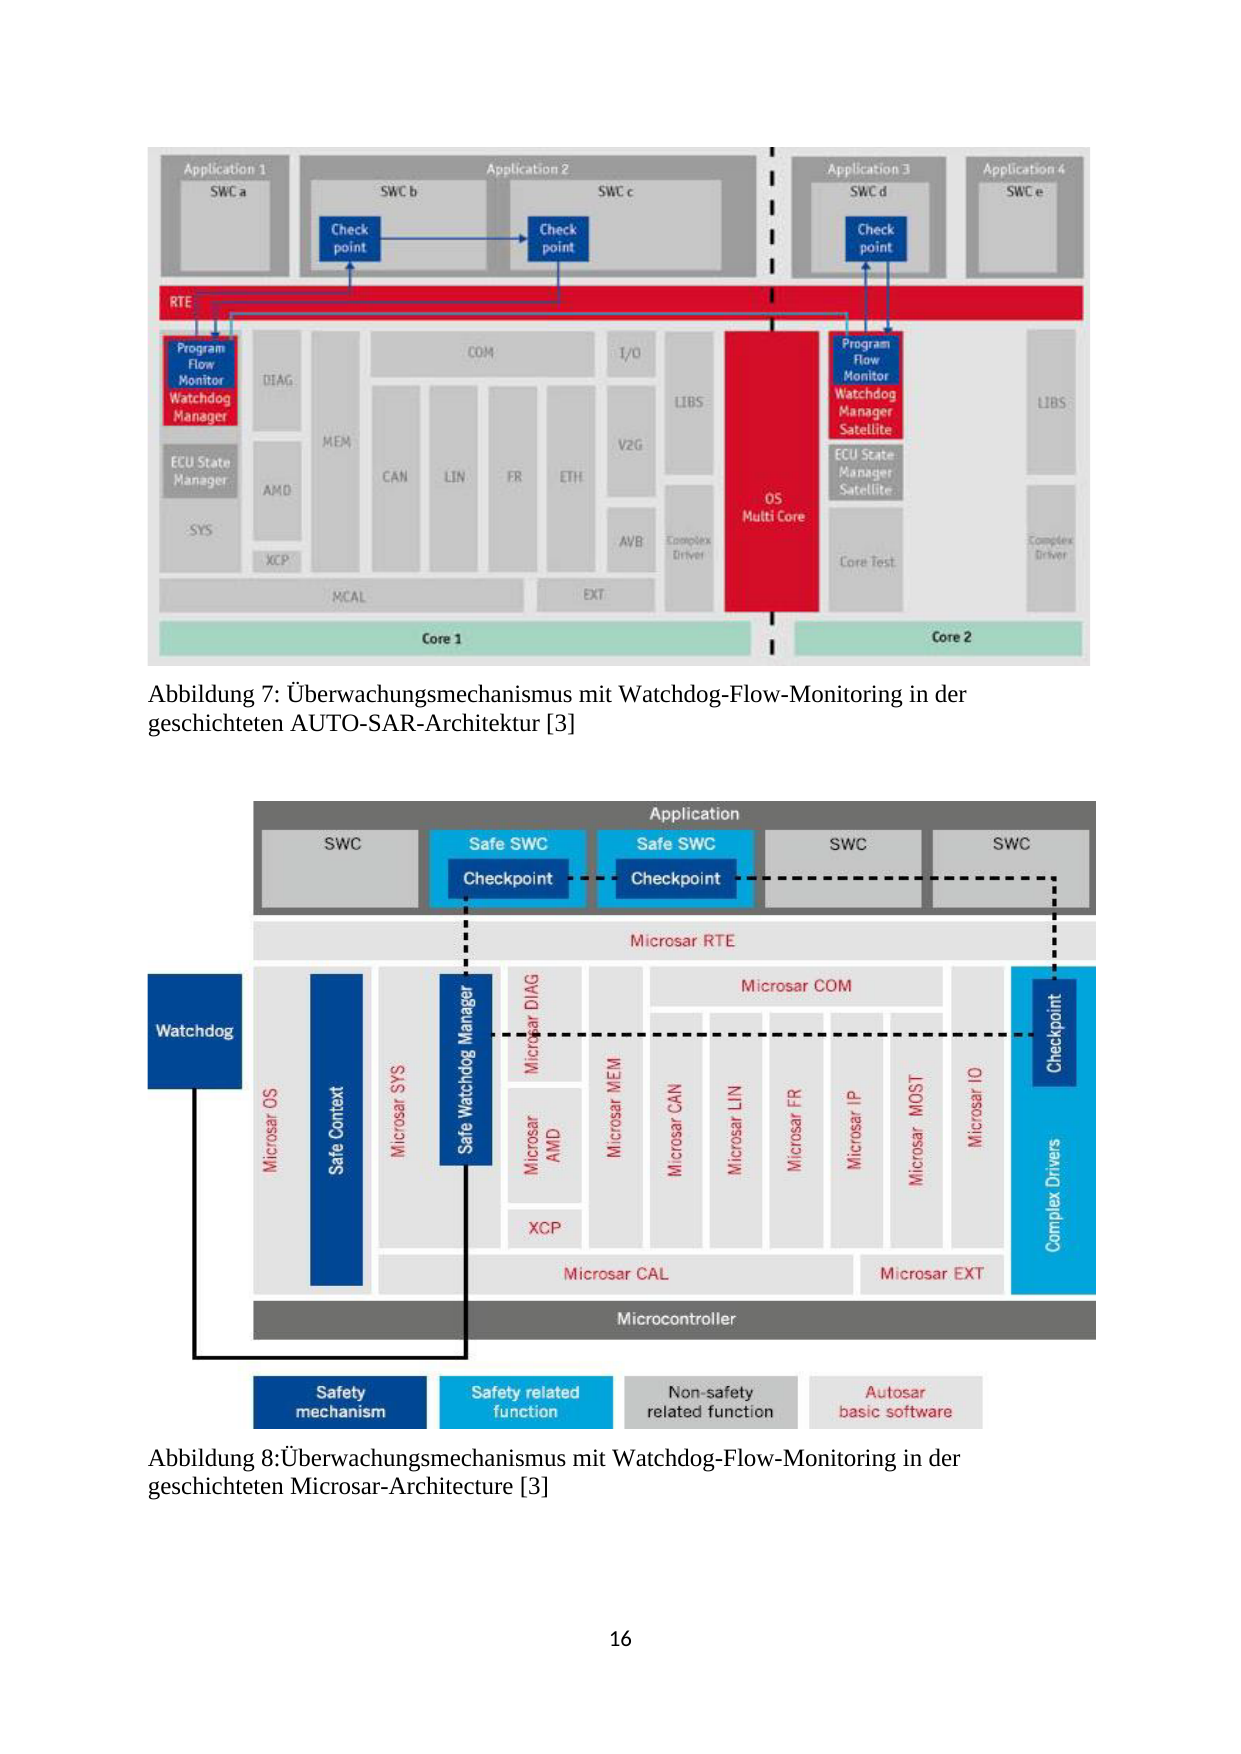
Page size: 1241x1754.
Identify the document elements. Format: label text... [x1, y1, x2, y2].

text Abbildung 7: Überwachungsmechanismus mit Watchdog-Flow-Monitoring in der geschichteten AUTO-SAR-Architektur [3] [148, 679, 1093, 737]
text Abbildung 8:Überwachungsmechanismus mit Watchdog-Flow-Monitoring in der geschichteten Microsar-Architecture [3] [148, 1443, 1093, 1500]
